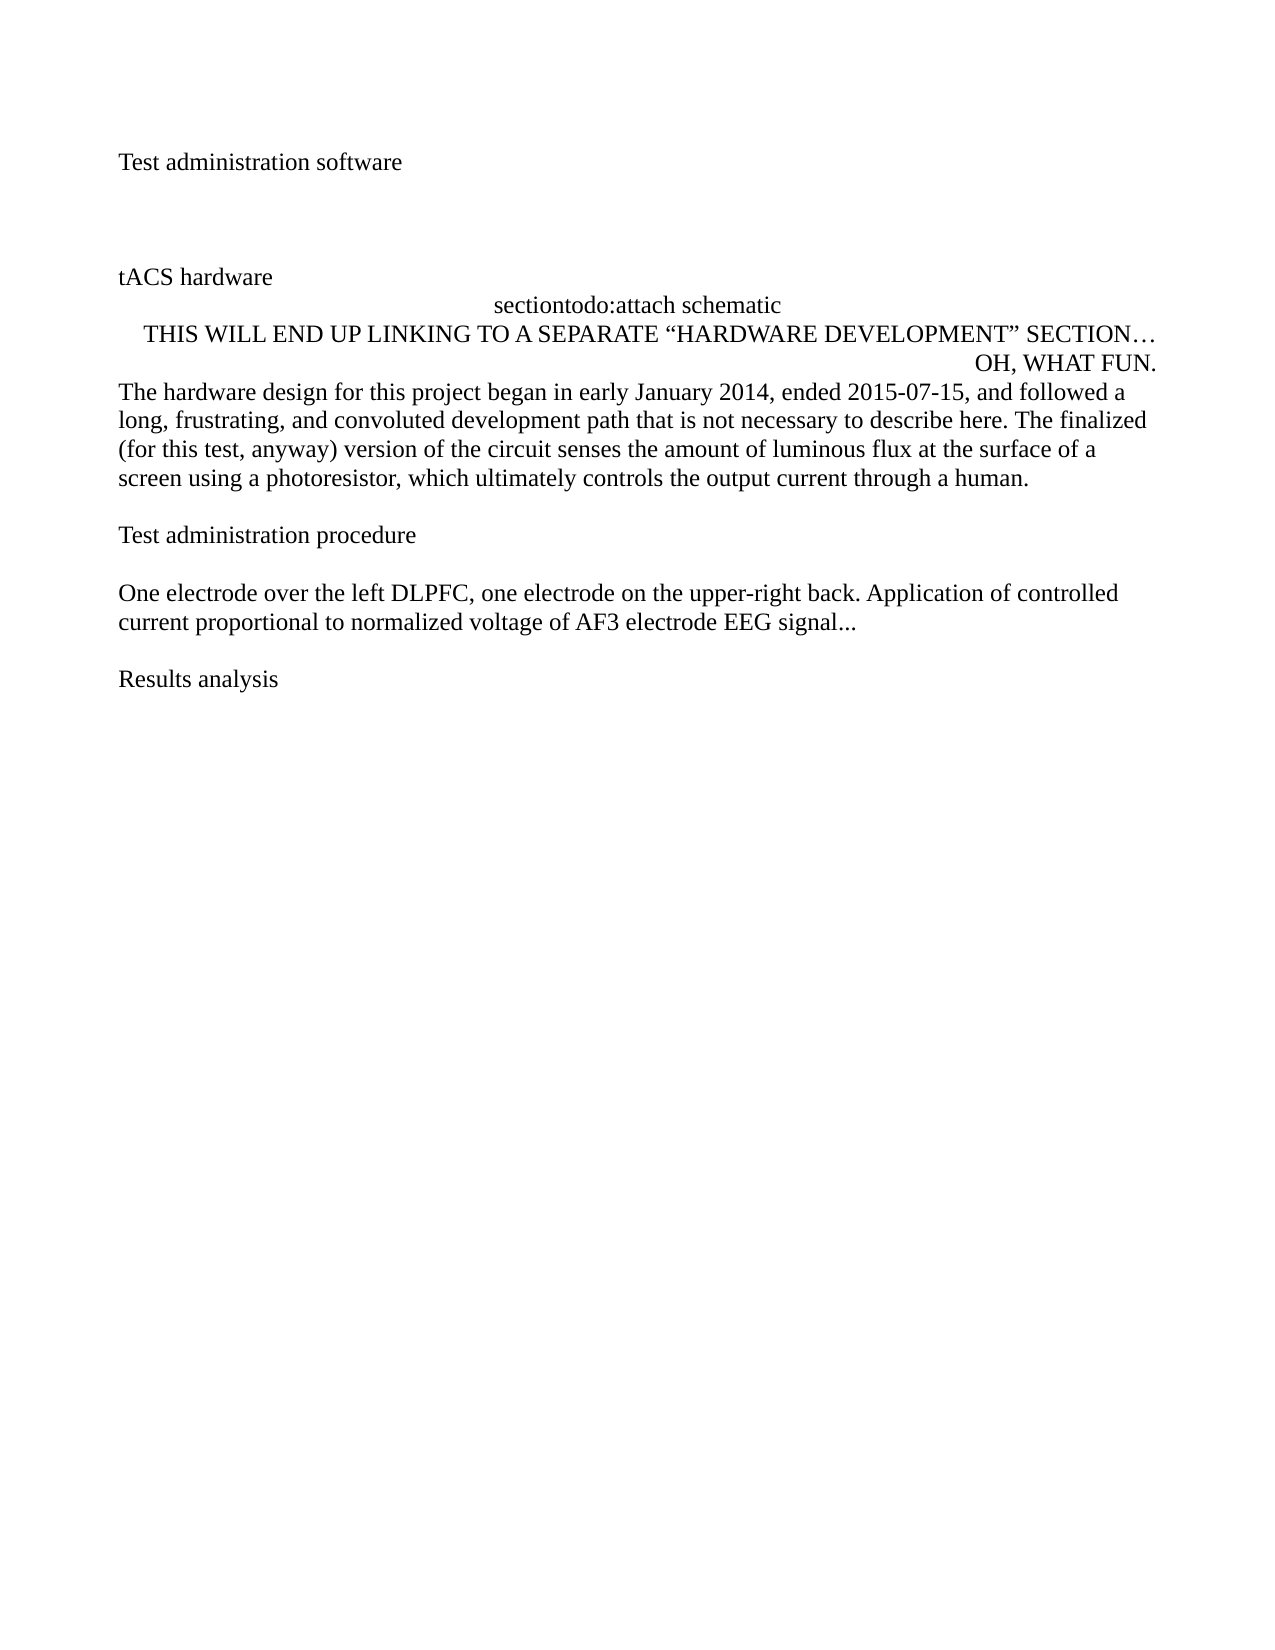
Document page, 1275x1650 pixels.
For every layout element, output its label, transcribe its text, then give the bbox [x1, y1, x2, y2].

text Results analysis [118, 664, 1157, 693]
text Test administration procedure [118, 521, 1157, 549]
text tACS hardware [118, 262, 1157, 291]
text Test administration software [118, 147, 1157, 176]
text One electrode over the left DLPFC, one electrode on the upper-right back. Application of controlled current proportional to normalized voltage of AF3 electrode EEG signal... [118, 578, 1157, 636]
text THIS WILL END UP LINKING TO A SEPARATE “HARDWARE DEVELOPMENT” SECTION… [118, 319, 1157, 348]
text OH, WHAT FUN. [118, 348, 1157, 377]
text The hardware design for this project began in early January 2014, ended 2015-07-15, and followed a long, frustrating, and convoluted development path that is not necessary to describe here. The finalized (for this test, anyway) version of the circuit senses the amount of luminous flux at the surface of a screen using a photoresistor, which ultimately controls the output current through a human. [118, 377, 1157, 492]
text sectiontodo:attach schematic [118, 291, 1157, 319]
